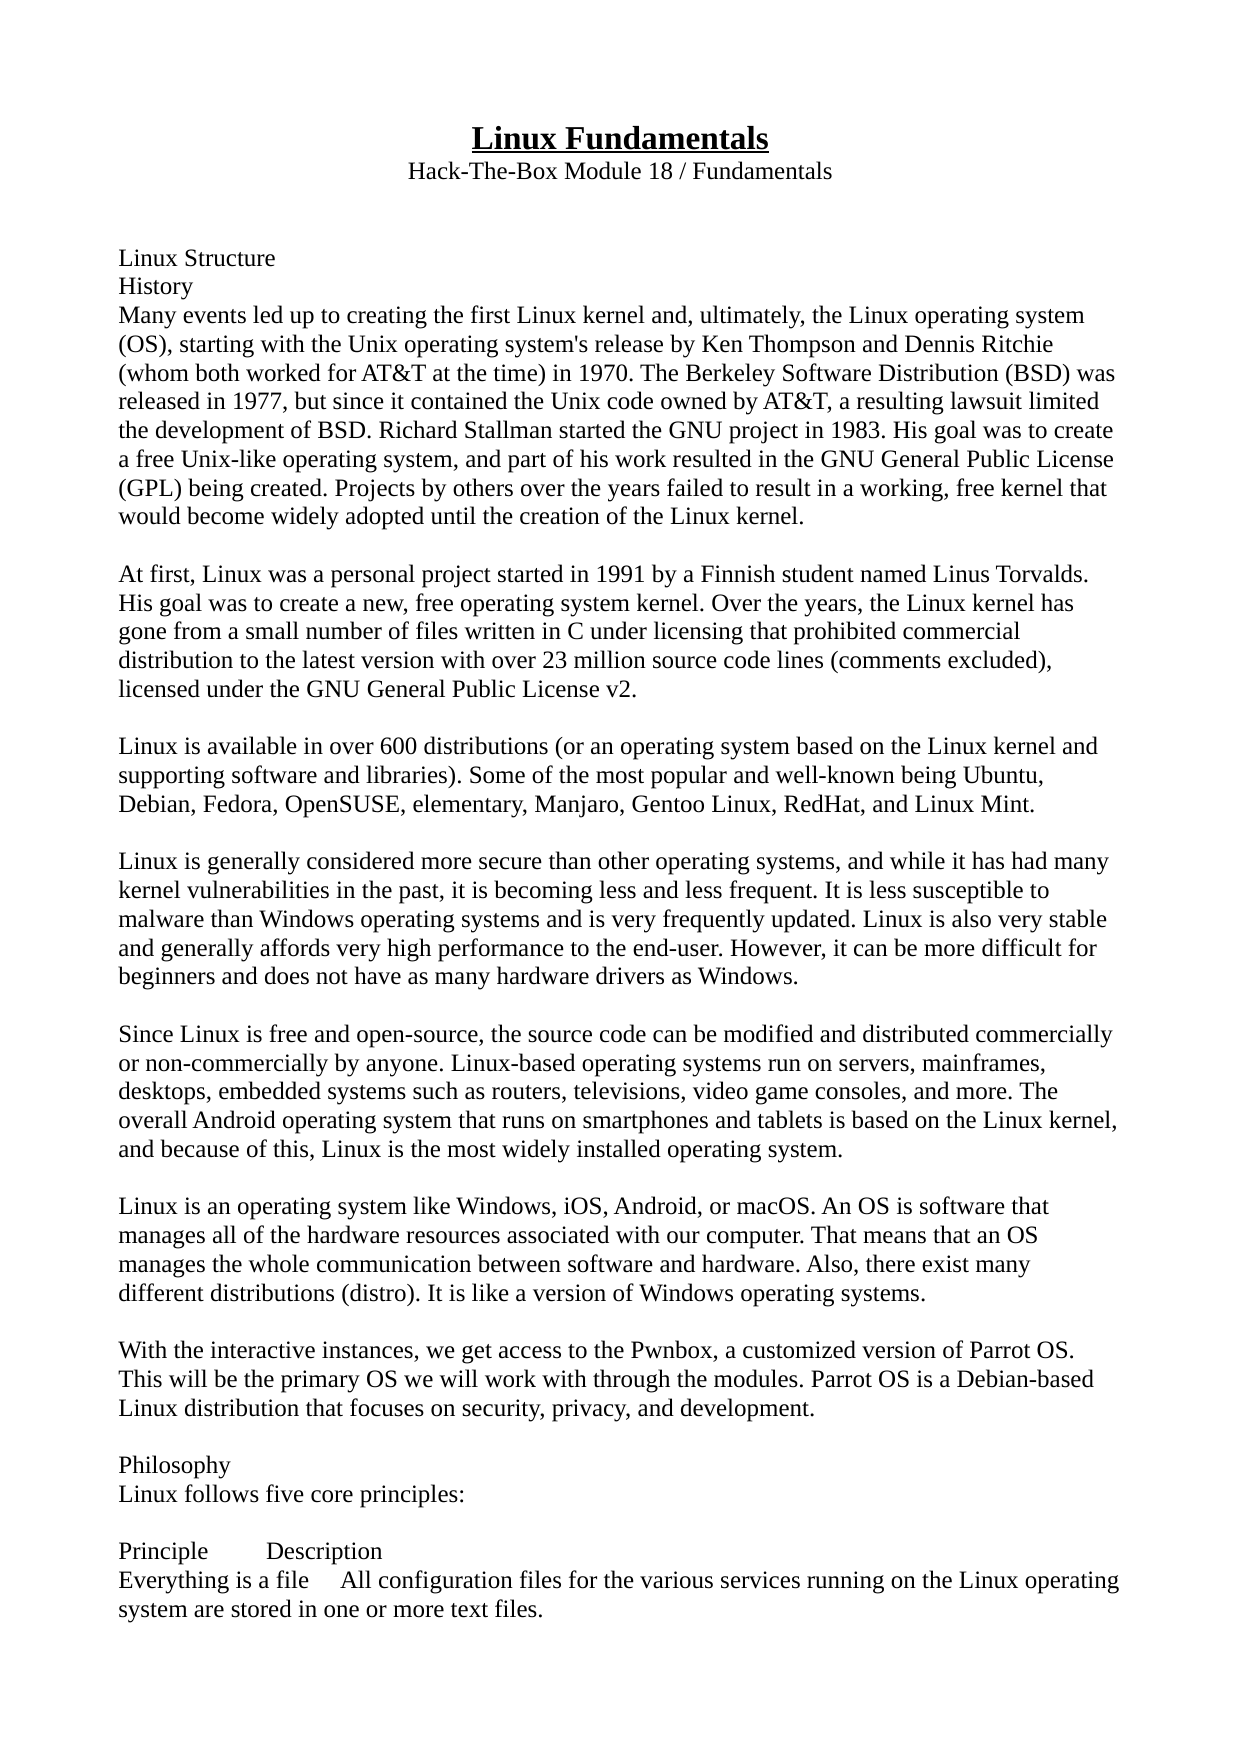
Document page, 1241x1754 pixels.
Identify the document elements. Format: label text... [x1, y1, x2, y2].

text Linux Structure [118, 243, 1122, 271]
text Everything is a file All configuration files for the various services running on the Linux operating system are stored in one or more text files. [118, 1565, 1122, 1623]
text Hack-The-Box Module 18 / Fundamentals [118, 156, 1122, 185]
text Principle Description [118, 1536, 1122, 1565]
text Linux is available in over 600 distributions (or an operating system based on the Linux kernel and supporting software and libraries). Some of the most popular and well-known being Ubuntu, Debian, Fedora, OpenSUSE, elementary, Manjaro, Gentoo Linux, RedHat, and Linux Mint. [118, 731, 1122, 818]
text With the interactive instances, we get access to the Pwnbox, a customized version of Parrot OS. This will be the primary OS we will work with through the modules. Parrot OS is a Debian-based Linux distribution that focuses on security, privacy, and development. [118, 1335, 1122, 1421]
text Philosophy [118, 1450, 1122, 1479]
text Since Linux is free and open-source, the source code can be modified and distributed commercially or non-commercially by anyone. Linux-based operating systems run on servers, mainframes, desktops, embedded systems such as routers, televisions, video game consoles, and more. The overall Android operating system that runs on smartphones and tablets is based on the Linux kernel, and because of this, Linux is the most widely installed operating system. [118, 1019, 1122, 1163]
text Linux follows five core principles: [118, 1479, 1122, 1508]
text At first, Linux was a personal project started in 1991 by a Finnish student named Linus Torvalds. His goal was to create a new, free operating system kernel. Over the years, the Linux kernel has gone from a small number of files written in C under licensing that prohibited commercial distribution to the latest version with over 23 million source code lines (comments excluded), licensed under the GNU General Public License v2. [118, 559, 1122, 703]
text Linux Fundamentals [118, 118, 1122, 156]
text History [118, 271, 1122, 300]
text Linux is an operating system like Windows, iOS, Android, or macOS. An OS is software that manages all of the hardware resources associated with our computer. That means that an OS manages the whole communication between software and hardware. Also, there exist many different distributions (distro). It is like a version of Windows operating systems. [118, 1191, 1122, 1306]
text Linux is generally considered more secure than other operating systems, and while it has had many kernel vulnerabilities in the past, it is becoming less and less frequent. It is less susceptible to malware than Windows operating systems and is very frequently updated. Linux is also very stable and generally affords very high performance to the end-user. However, it can be more difficult for beginners and does not have as many hardware drivers as Windows. [118, 846, 1122, 990]
text Many events led up to creating the first Linux kernel and, ultimately, the Linux operating system (OS), starting with the Unix operating system's release by Ken Thompson and Dennis Ritchie (whom both worked for AT&T at the time) in 1970. The Berkeley Software Distribution (BSD) was released in 1977, but since it contained the Unix code owned by AT&T, a resulting lawsuit limited the development of BSD. Richard Stallman started the GNU project in 1983. His goal was to create a free Unix-like operating system, and part of his work resulted in the GNU General Public License (GPL) being created. Projects by others over the years failed to result in a working, free kernel that would become widely adopted until the creation of the Linux kernel. [118, 300, 1122, 530]
